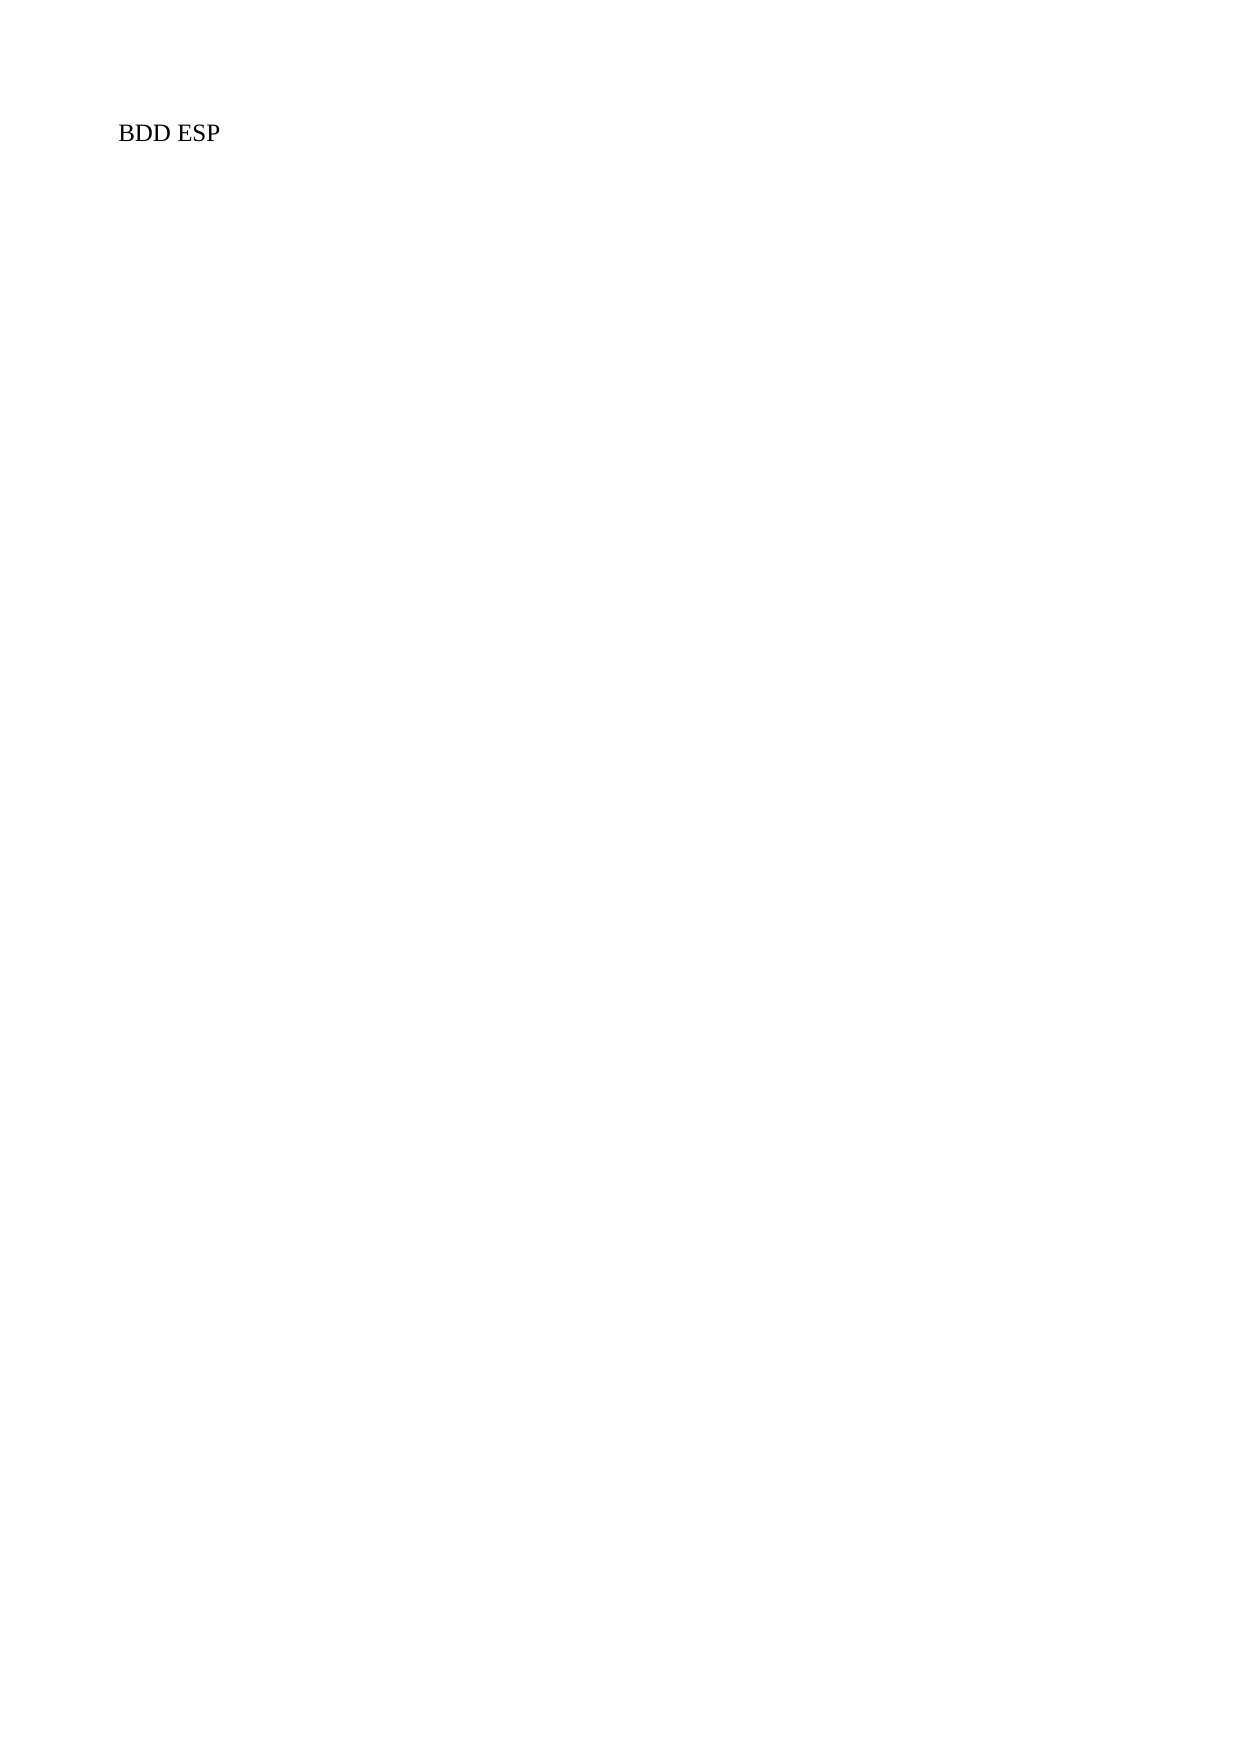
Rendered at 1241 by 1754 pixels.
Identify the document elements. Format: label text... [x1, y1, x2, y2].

text BDD ESP [118, 118, 1122, 147]
